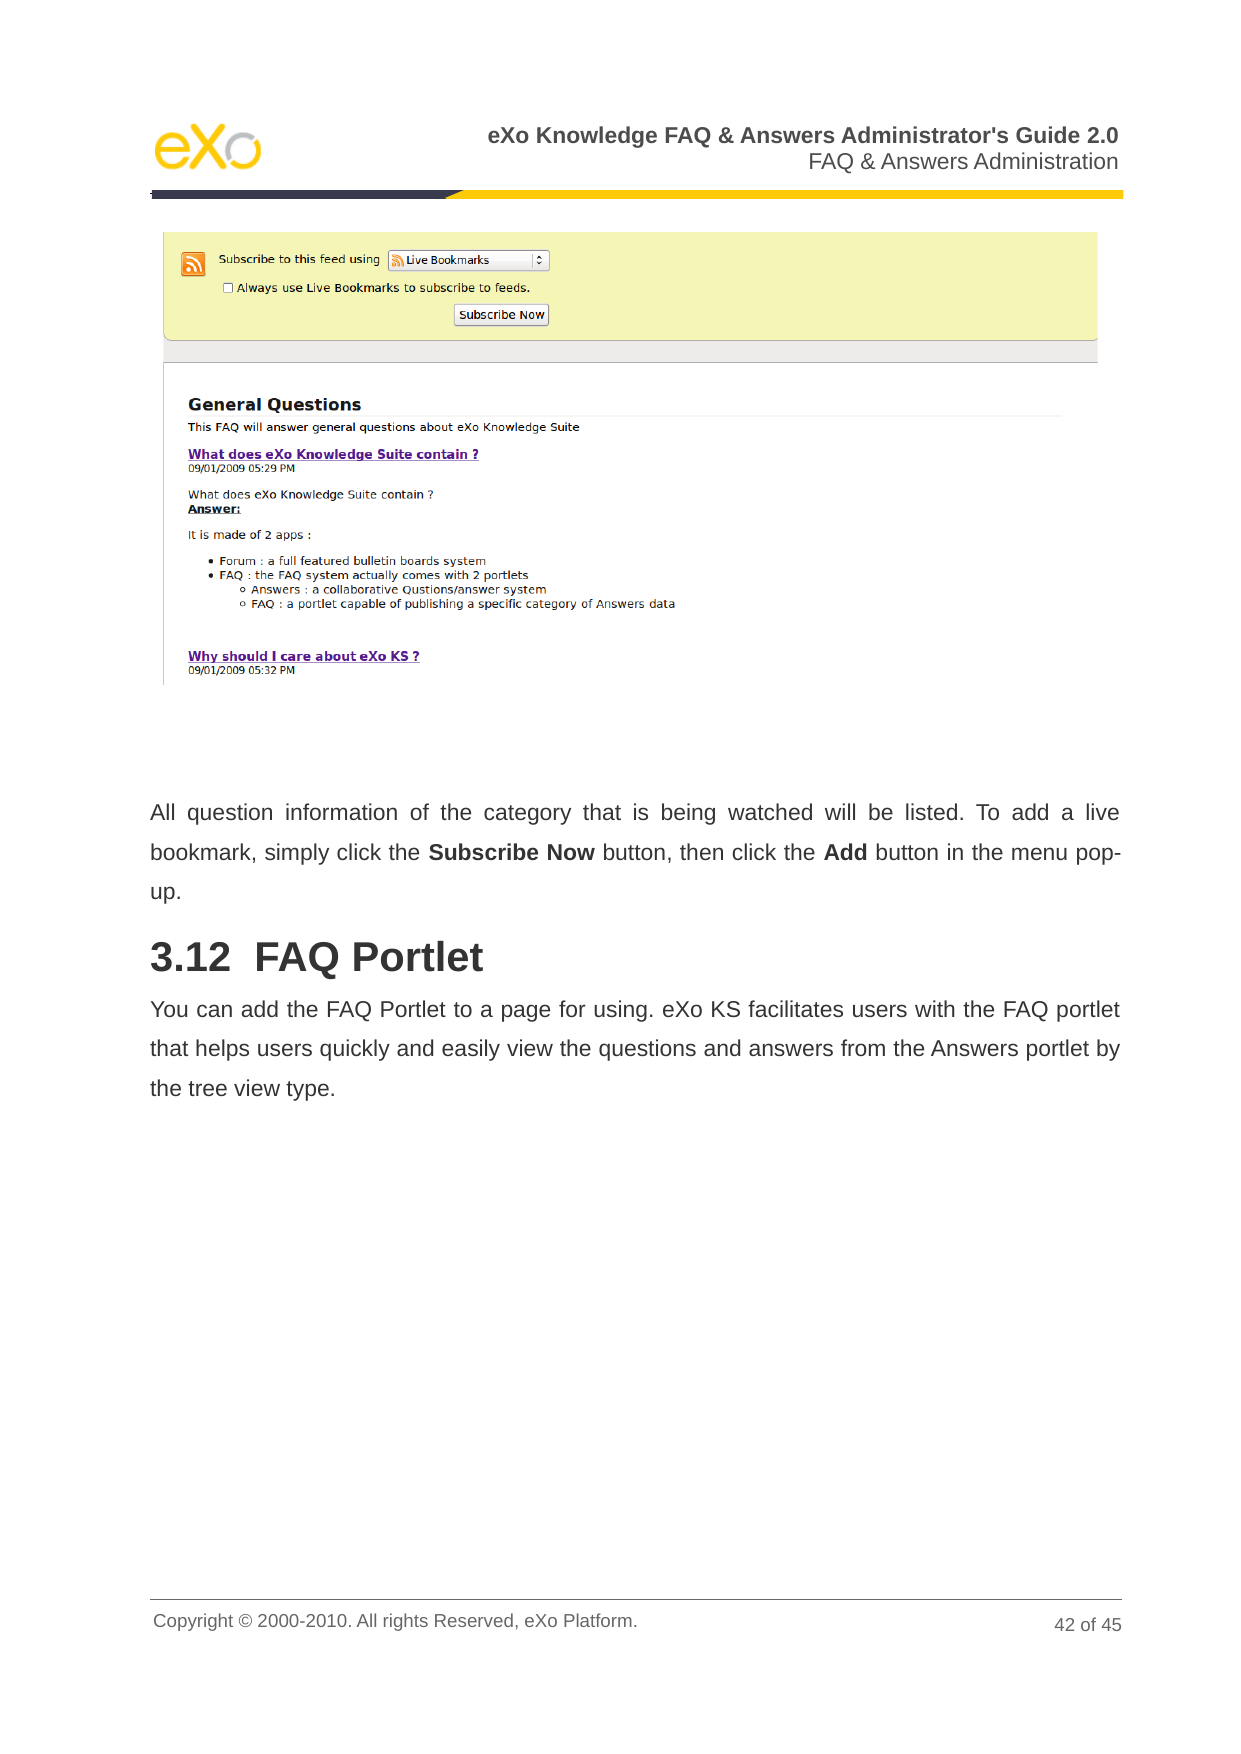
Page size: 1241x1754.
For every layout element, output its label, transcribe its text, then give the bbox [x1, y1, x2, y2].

text All question information of the category that is being watched will be listed. To add a live bookmark, simply click the Subscribe Now button, then click the Add button in the menu pop-up. [150, 799, 1122, 904]
subtitle FAQ Portlet [150, 933, 1122, 981]
picture [151, 190, 1124, 199]
picture [155, 123, 262, 170]
picture [163, 232, 1098, 685]
text You can add the FAQ Portlet to a page for using. eXo KS facilitates users with the FAQ portlet that helps users quickly and easily view the questions and answers from the Answers portlet by the tree view type. [150, 996, 1122, 1101]
